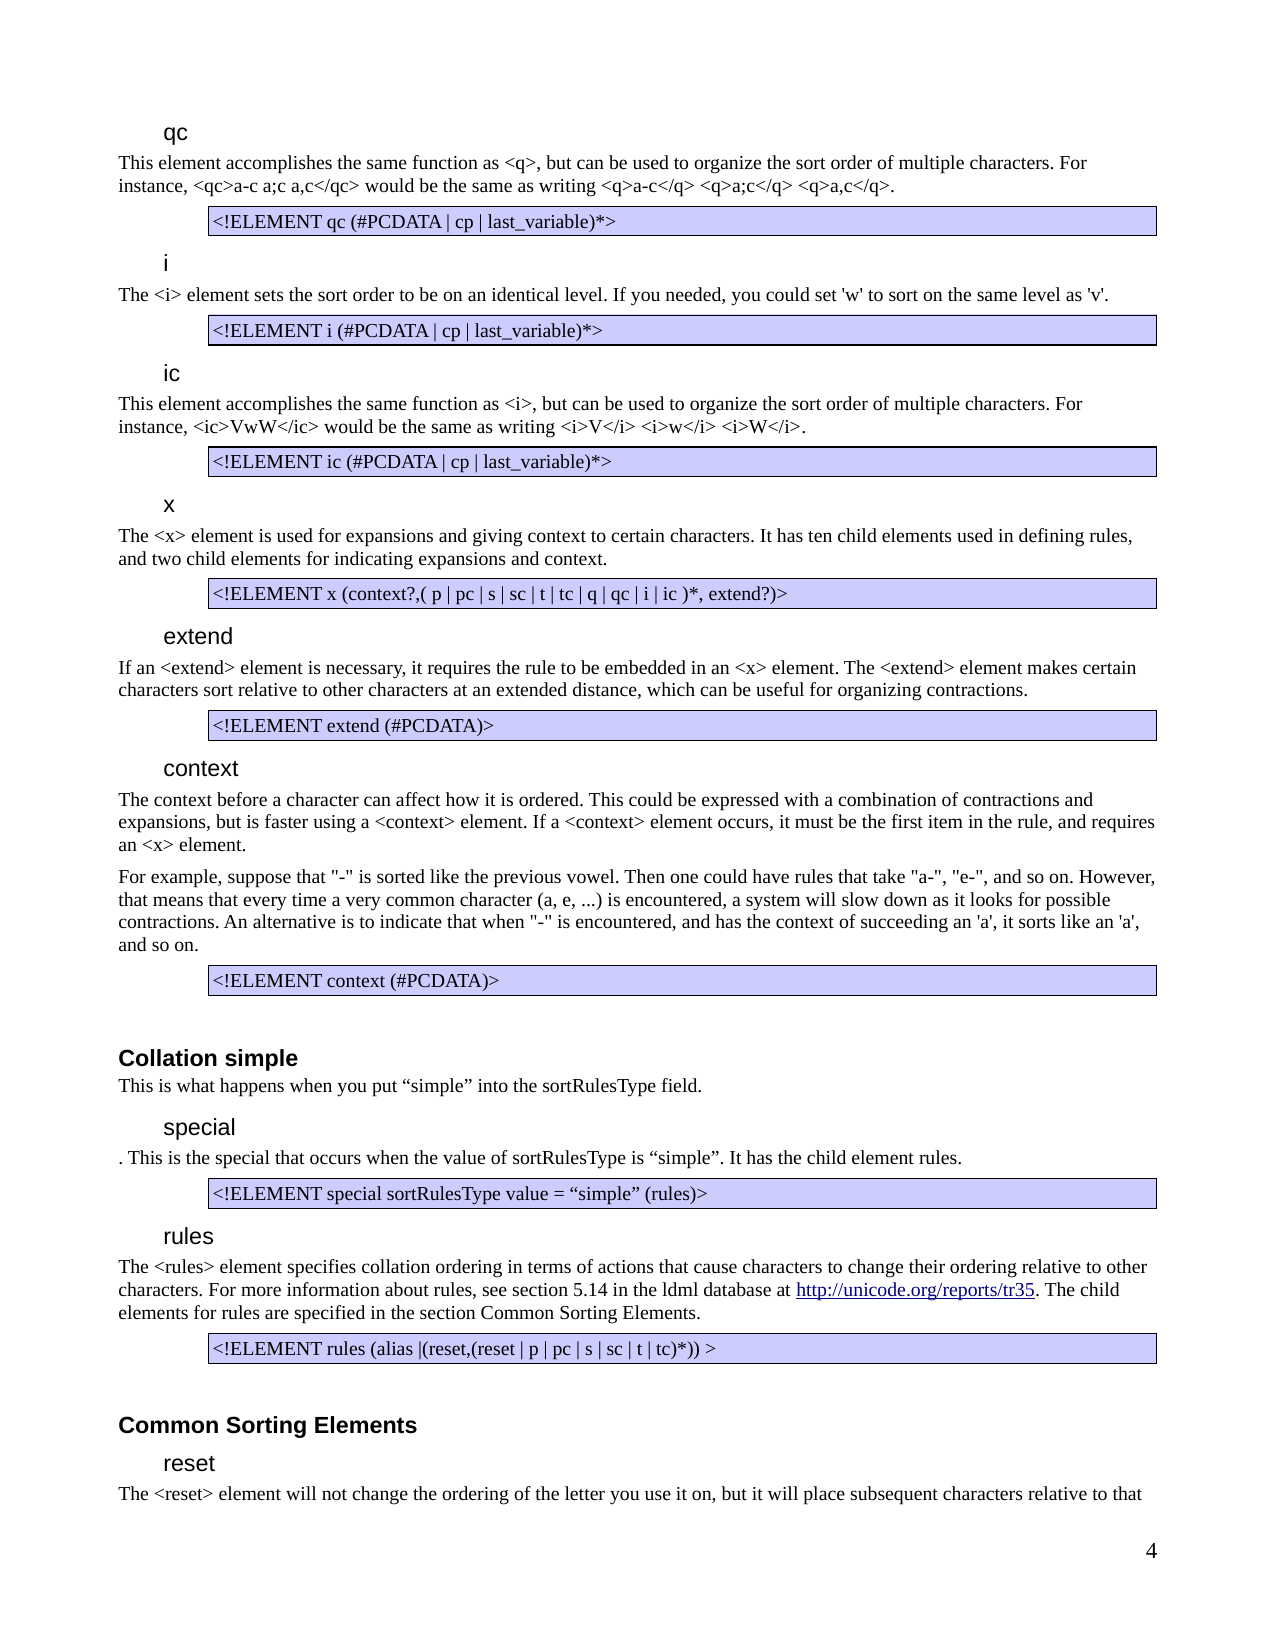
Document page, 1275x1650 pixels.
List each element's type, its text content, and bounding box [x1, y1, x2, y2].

text <!ELEMENT rules (alias |(reset,(reset | p | pc | s | sc | t | tc)*)) > [209, 1334, 1156, 1363]
text <!ELEMENT x (context?,( p | pc | s | sc | t | tc | q | qc | i | ic )*, extend?)> [209, 579, 1156, 608]
subtitle context [163, 755, 1157, 781]
text The <reset> element will not change the ordering of the letter you use it on, but it will place subsequent characters relative to that [118, 1482, 1157, 1505]
subtitle extend [163, 623, 1157, 649]
text . This is the special that occurs when the value of sortRulesType is “simple”. It has the child element rules. [118, 1146, 1157, 1169]
subtitle Common Sorting Elements [118, 1412, 1157, 1439]
subtitle rules [163, 1222, 1157, 1249]
subtitle special [163, 1113, 1157, 1140]
subtitle qc [163, 118, 1157, 145]
subtitle Collation simple [118, 1044, 1157, 1071]
text <!ELEMENT special sortRulesType value = “simple” (rules)> [209, 1179, 1156, 1208]
text The <rules> element specifies collation ordering in terms of actions that cause characters to change their ordering relative to other characters. For more information about rules, see section 5.14 in the ldml database at http://unicode.org/reports/tr35. The child elements for rules are specified in the section Common Sorting Elements. [118, 1255, 1157, 1324]
text <!ELEMENT qc (#PCDATA | cp | last_variable)*> [209, 207, 1156, 235]
text <!ELEMENT ic (#PCDATA | cp | last_variable)*> [209, 448, 1156, 476]
subtitle ic [163, 359, 1157, 386]
text This is what happens when you put “simple” into the sortRulesType field. [118, 1074, 1157, 1097]
text For example, suppose that "-" is sorted like the previous vowel. Then one could have rules that take "a-", "e-", and so on. However, that means that every time a very common character (a, e, ...) is encountered, a system will slow down as it looks for possible contractions. An alternative is to indicate that when "-" is encountered, and has the context of succeeding an 'a', it sorts like an 'a', and so on. [118, 865, 1157, 956]
text The <i> element sets the sort order to be on an identical level. If you needed, you could set 'w' to sort on the same level as 'v'. [118, 283, 1157, 306]
text The <x> element is used for expansions and giving context to certain characters. It has ten child elements used in defining rules, and two child elements for indicating expansions and context. [118, 524, 1157, 569]
text <!ELEMENT context (#PCDATA)> [209, 966, 1156, 995]
text This element accomplishes the same function as <q>, but can be used to organize the sort order of multiple characters. For instance, <qc>a-c a;c a,c</qc> would be the same as writing <q>a-c</q> <q>a;c</q> <q>a,c</q>. [118, 151, 1157, 197]
subtitle x [163, 491, 1157, 518]
subtitle i [163, 250, 1157, 277]
text <!ELEMENT i (#PCDATA | cp | last_variable)*> [209, 316, 1156, 344]
text If an <extend> element is necessary, it requires the rule to be embedded in an <x> element. The <extend> element makes certain characters sort relative to other characters at an extended distance, which can be useful for organizing contractions. [118, 656, 1157, 701]
text This element accomplishes the same function as <i>, but can be used to organize the sort order of multiple characters. For instance, <ic>VwW</ic> would be the same as writing <i>V</i> <i>w</i> <i>W</i>. [118, 392, 1157, 437]
text The context before a character can affect how it is ordered. This could be expressed with a combination of contractions and expansions, but is faster using a <context> element. If a <context> element occurs, it must be the first item in the rule, and requires an <x> element. [118, 787, 1157, 856]
subtitle reset [163, 1449, 1157, 1476]
text <!ELEMENT extend (#PCDATA)> [209, 711, 1156, 740]
